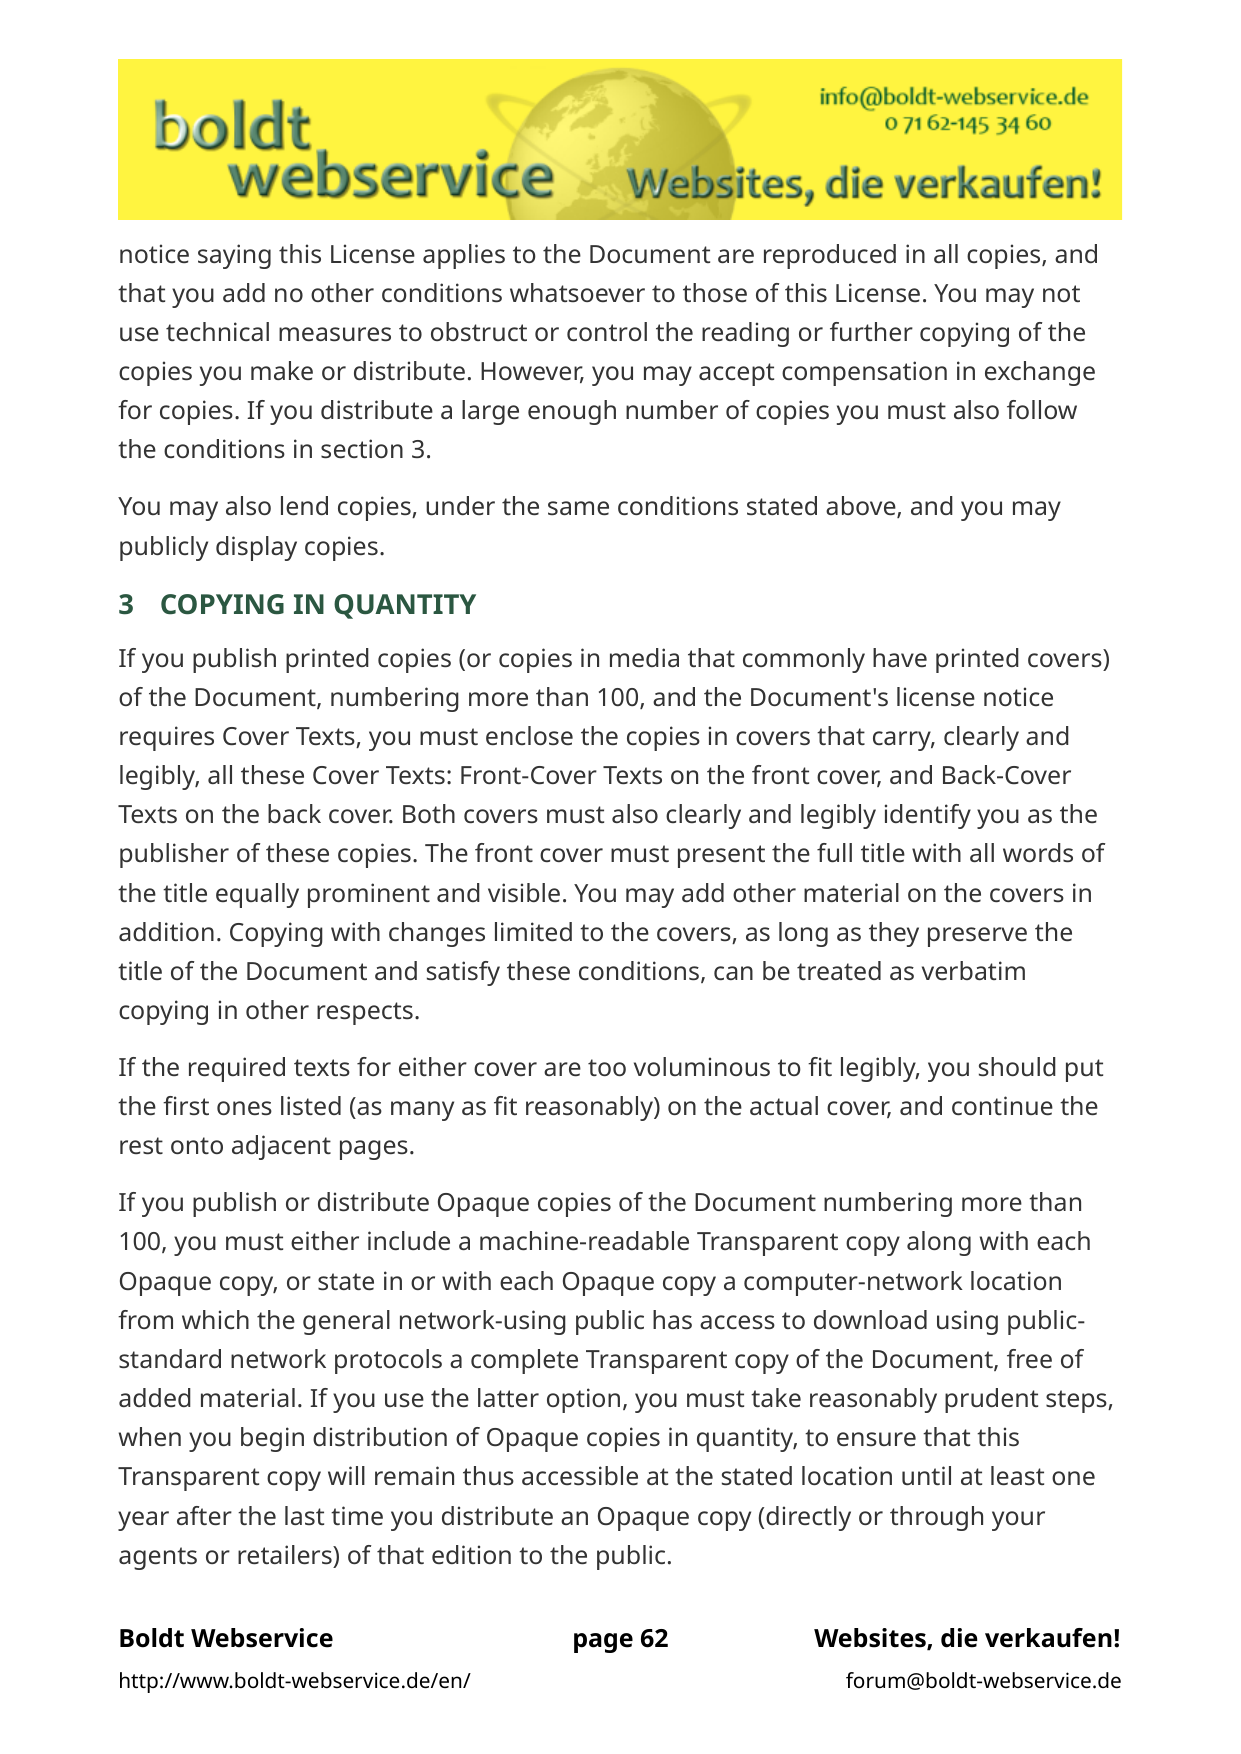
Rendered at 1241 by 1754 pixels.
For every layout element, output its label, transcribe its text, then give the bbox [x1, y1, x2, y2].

text notice saying this License applies to the Document are reproduced in all copies, and that you add no other conditions whatsoever to those of this License. You may not use technical measures to obstruct or control the reading or further copying of the copies you make or distribute. However, you may accept compensation in exchange for copies. If you distribute a large enough number of copies you must also follow the conditions in section 3. [118, 236, 1122, 466]
subtitle COPYING IN QUANTITY [118, 585, 1122, 622]
text If you publish printed copies (or copies in media that commonly have printed covers) of the Document, numbering more than 100, and the Document's license notice requires Cover Texts, you must enclose the copies in covers that carry, clearly and legibly, all these Cover Texts: Front-Cover Texts on the front cover, and Back-Cover Texts on the back cover. Both covers must also clearly and legibly identify you as the publisher of these copies. The front cover must present the full title with all words of the title equally prominent and visible. You may add other material on the covers in addition. Copying with changes limited to the covers, as long as they preserve the title of the Document and satisfy these conditions, can be treated as verbatim copying in other respects. [118, 640, 1122, 1027]
text If you publish or distribute Opaque copies of the Document numbering more than 100, you must either include a machine-readable Transparent copy along with each Opaque copy, or state in or with each Opaque copy a computer-network location from which the general network-using public has access to download using public-standard network protocols a complete Transparent copy of the Document, free of added material. If you use the latter option, you must take reasonably prudent steps, when you begin distribution of Opaque copies in quantity, to ensure that this Transparent copy will remain thus accessible at the stated location until at least one year after the last time you distribute an Opaque copy (directly or through your agents or retailers) of that edition to the public. [118, 1185, 1122, 1571]
text You may also lend copies, under the same conditions stated above, and you may publicly display copies. [118, 489, 1122, 562]
picture [118, 59, 1123, 220]
text If the required texts for either cover are too voluminous to fit legibly, you should put the first ones listed (as many as fit reasonably) on the actual cover, and continue the rest onto adjacent pages. [118, 1049, 1122, 1162]
